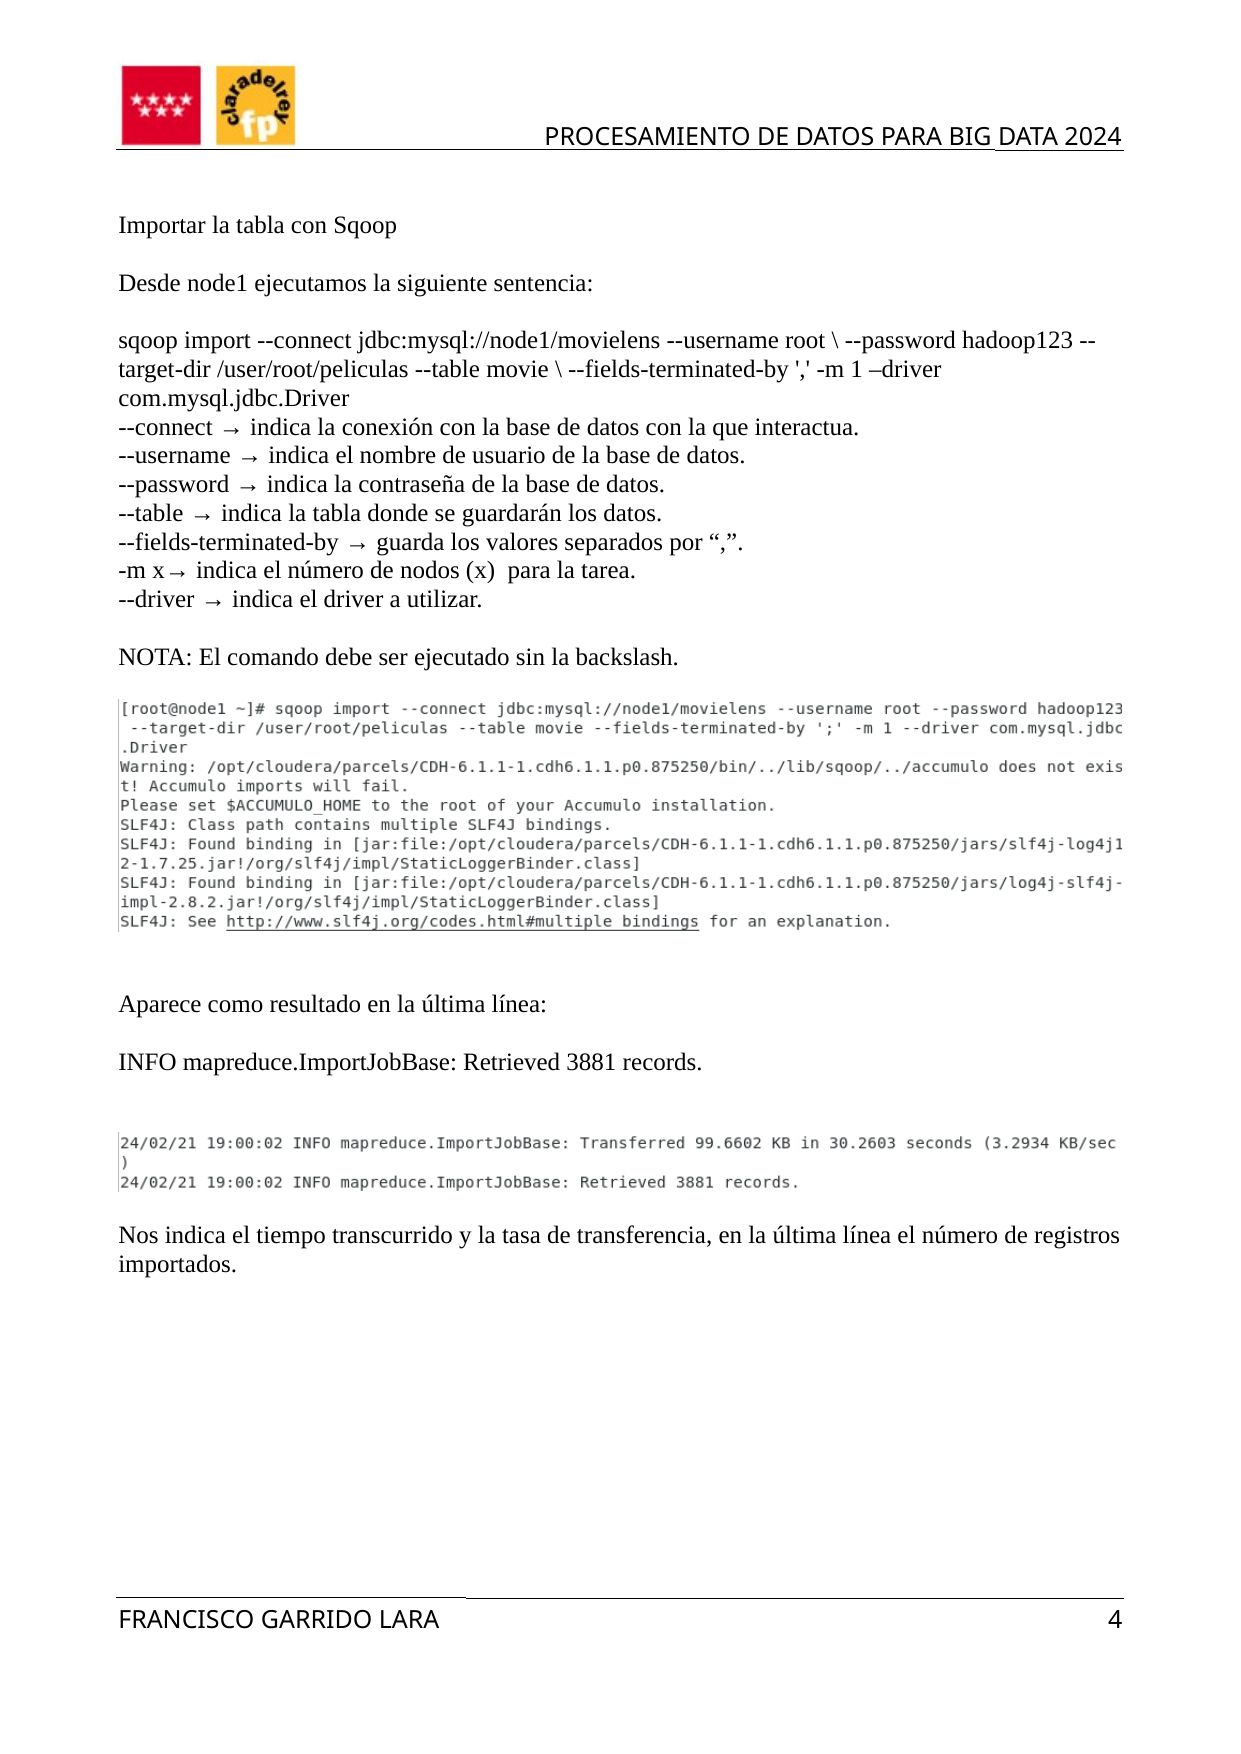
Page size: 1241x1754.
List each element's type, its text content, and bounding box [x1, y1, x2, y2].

text -m x→ indica el número de nodos (x) para la tarea. [118, 555, 1122, 584]
text Desde node1 ejecutamos la siguiente sentencia: [118, 268, 1122, 297]
text --connect → indica la conexión con la base de datos con la que interactua. [118, 412, 1122, 440]
picture [118, 1132, 1123, 1192]
text --username → indica el nombre de usuario de la base de datos. [118, 440, 1122, 469]
text NOTA: El comando debe ser ejecutado sin la backslash. [118, 642, 1122, 670]
text --driver → indica el driver a utilizar. [118, 584, 1122, 613]
text Importar la tabla con Sqoop [118, 210, 1122, 239]
text INFO mapreduce.ImportJobBase: Retrieved 3881 records. [118, 1047, 1122, 1075]
text Aparece como resultado en la última línea: [118, 989, 1122, 1018]
text --fields-terminated-by → guarda los valores separados por “,”. [118, 527, 1122, 555]
picture [118, 699, 1123, 932]
text --password → indica la contraseña de la base de datos. [118, 469, 1122, 498]
text sqoop import --connect jdbc:mysql://node1/movielens --username root \ --password hadoop123 --target-dir /user/root/peliculas --table movie \ --fields-terminated-by ',' -m 1 –driver com.mysql.jdbc.Driver [118, 325, 1122, 412]
text Nos indica el tiempo transcurrido y la tasa de transferencia, en la última línea el número de registros importados. [118, 1220, 1122, 1278]
text --table → indica la tabla donde se guardarán los datos. [118, 498, 1122, 527]
picture [116, 60, 299, 149]
